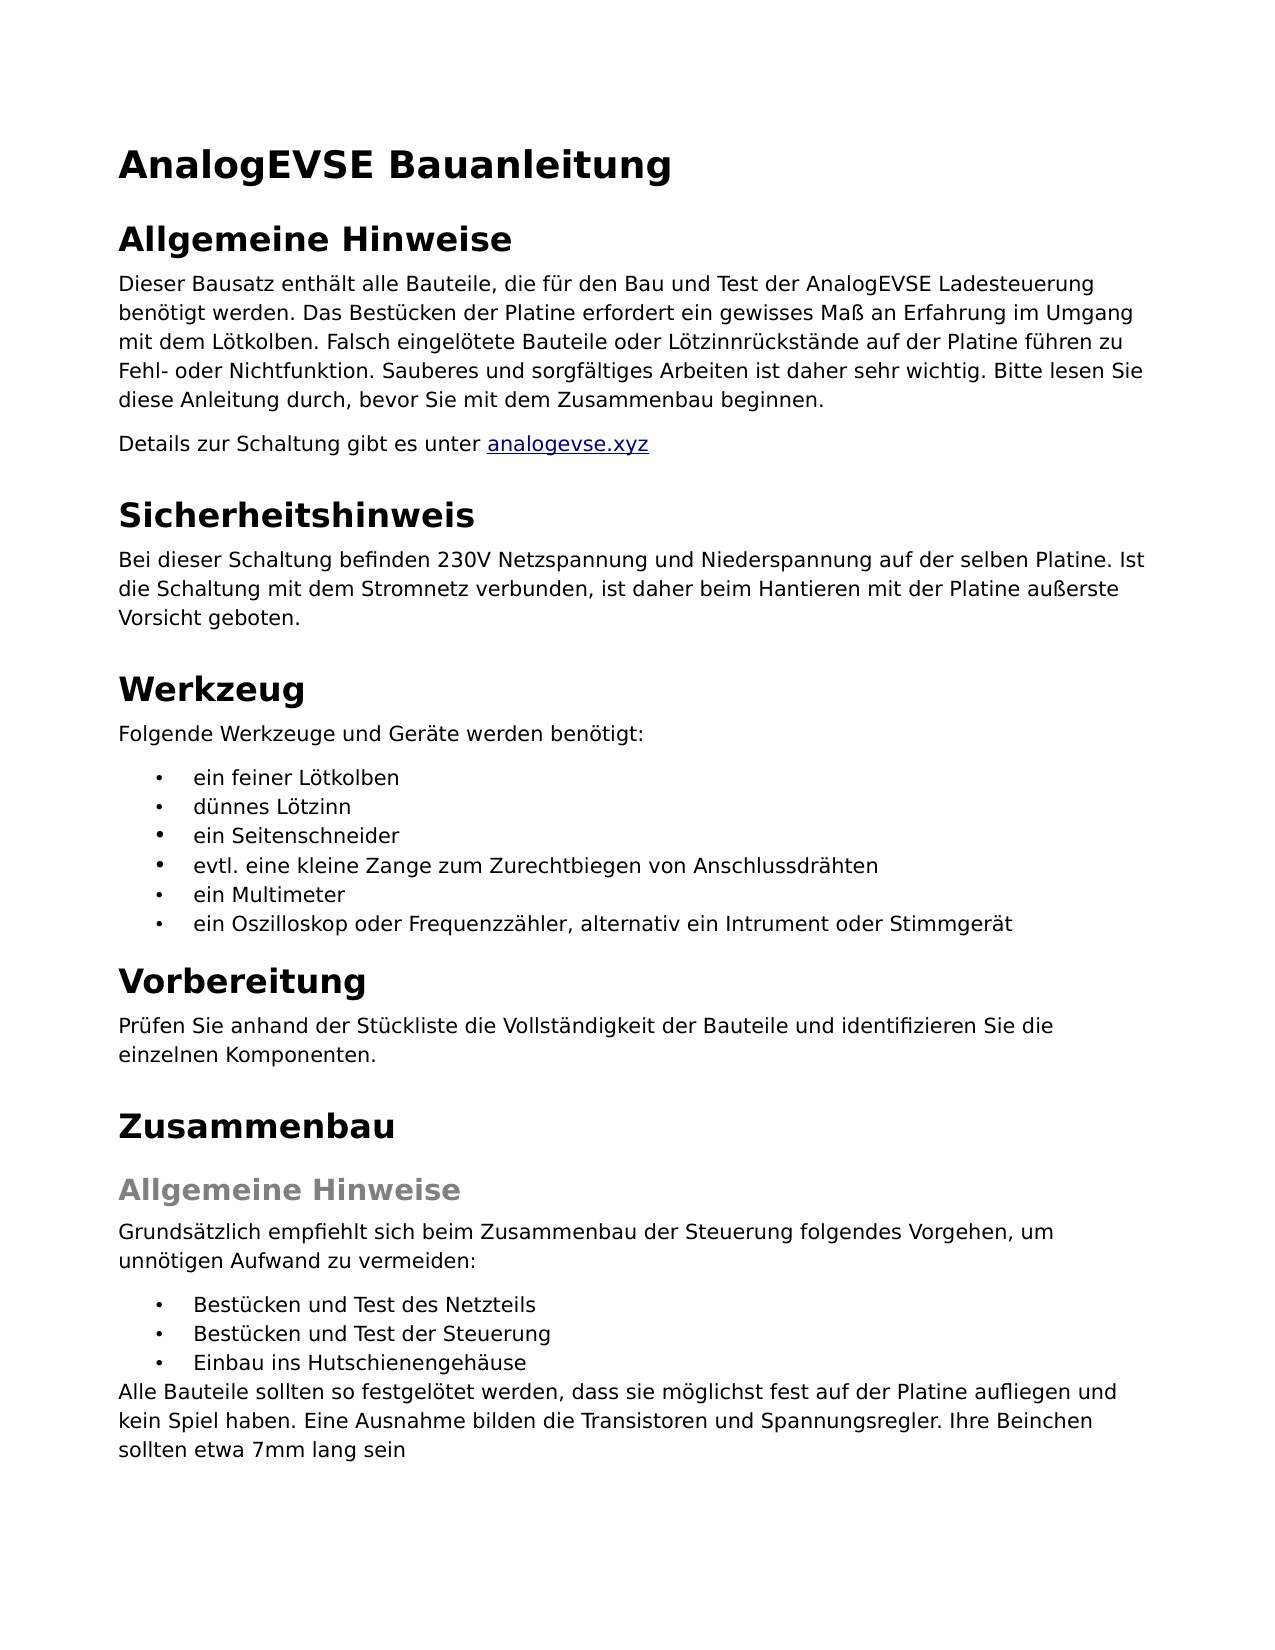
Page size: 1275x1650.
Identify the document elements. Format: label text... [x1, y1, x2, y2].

subtitle Werkzeug [118, 671, 1157, 710]
text Grundsätzlich empfiehlt sich beim Zusammenbau der Steuerung folgendes Vorgehen, um unnötigen Aufwand zu vermeiden: [118, 1220, 1157, 1273]
subtitle Sicherheitshinweis [118, 497, 1157, 536]
subtitle Vorbereitung [118, 962, 1157, 1001]
subtitle AnalogEVSE Bauanleitung [118, 143, 1157, 187]
subtitle Zusammenbau [118, 1107, 1157, 1147]
list ein Oszilloskop oder Frequenzzähler, alternativ ein Intrument oder Stimmgerät [156, 912, 1157, 937]
list dünnes Lötzinn [156, 795, 1157, 819]
text Details zur Schaltung gibt es unter analogevse.xyz [118, 432, 1157, 456]
subtitle Allgemeine Hinweise [118, 221, 1157, 260]
list Bestücken und Test des Netzteils [156, 1293, 1157, 1317]
subtitle Allgemeine Hinweise [118, 1174, 1157, 1208]
list evtl. eine kleine Zange zum Zurechtbiegen von Anschlussdrähten [156, 854, 1157, 878]
text Bei dieser Schaltung befinden 230V Netzspannung und Niederspannung auf der selben Platine. Ist die Schaltung mit dem Stromnetz verbunden, ist daher beim Hantieren mit der Platine außerste Vorsicht geboten. [118, 548, 1157, 631]
text Dieser Bausatz enthält alle Bauteile, die für den Bau und Test der AnalogEVSE Ladesteuerung benötigt werden. Das Bestücken der Platine erfordert ein gewisses Maß an Erfahrung im Umgang mit dem Lötkolben. Falsch eingelötete Bauteile oder Lötzinnrückstände auf der Platine führen zu Fehl- oder Nichtfunktion. Sauberes und sorgfältiges Arbeiten ist daher sehr wichtig. Bitte lesen Sie diese Anleitung durch, bevor Sie mit dem Zusammenbau beginnen. [118, 272, 1157, 413]
text Folgende Werkzeuge und Geräte werden benötigt: [118, 722, 1157, 747]
list ein Multimeter [156, 883, 1157, 908]
list ein Seitenschneider [156, 824, 1157, 849]
list Bestücken und Test der Steuerung [156, 1322, 1157, 1346]
list ein feiner Lötkolben [156, 766, 1157, 790]
list Einbau ins Hutschienengehäuse [156, 1351, 1157, 1375]
text Prüfen Sie anhand der Stückliste die Vollständigkeit der Bauteile und identifizieren Sie die einzelnen Komponenten. [118, 1014, 1157, 1067]
text Alle Bauteile sollten so festgelötet werden, dass sie möglichst fest auf der Platine aufliegen und kein Spiel haben. Eine Ausnahme bilden die Transistoren und Spannungsregler. Ihre Beinchen sollten etwa 7mm lang sein [118, 1380, 1157, 1462]
